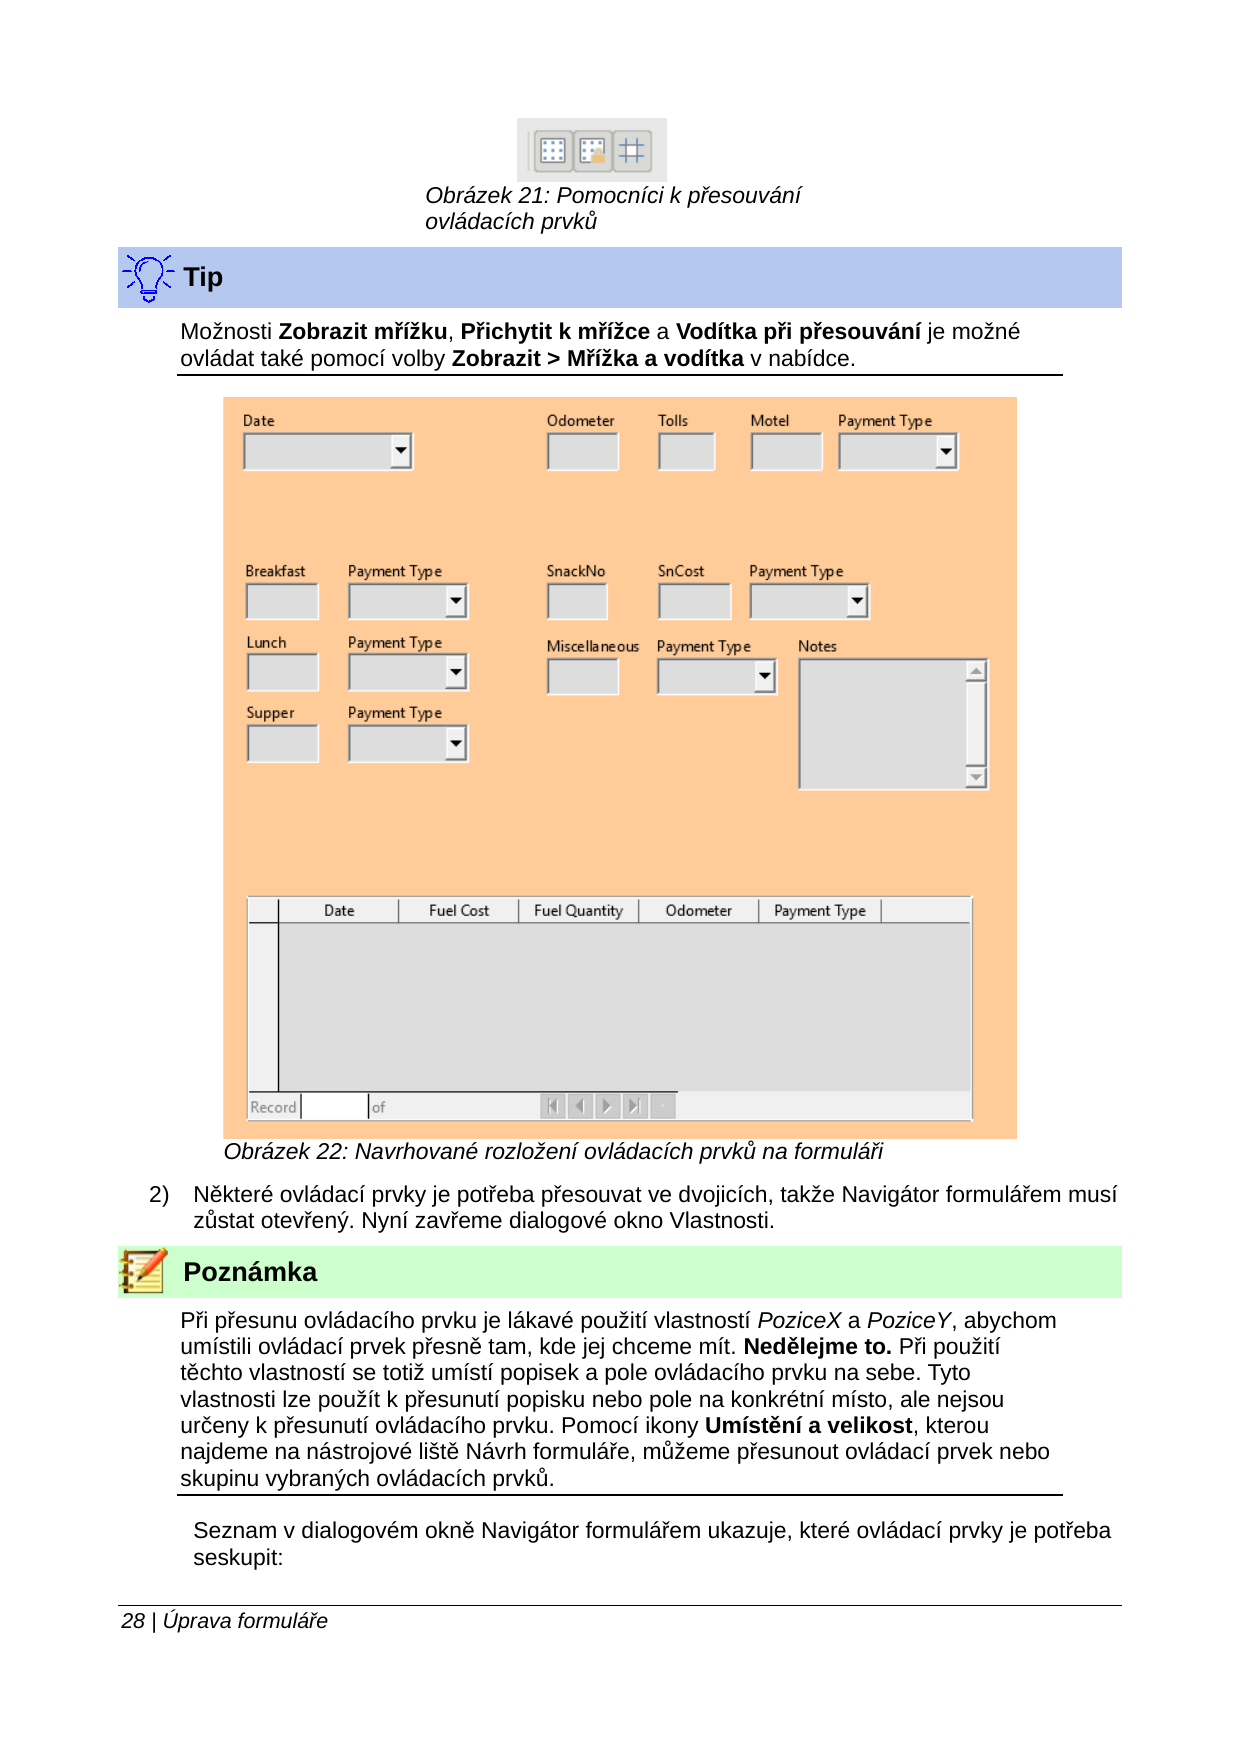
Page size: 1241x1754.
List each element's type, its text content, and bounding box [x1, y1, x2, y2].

text Obrázek 22: Navrhované rozložení ovládacích prvků na formuláři [223, 1139, 1017, 1164]
text Obrázek 21: Pomocníci k přesouvání ovládacích prvků [425, 118, 815, 234]
text Při přesunu ovládacího prvku je lákavé použití vlastností PoziceX a PoziceY, abychom umístili ovládací prvek přesně tam, kde jej chceme mít. Nedělejme to. Při použití těchto vlastností se totiž umístí popisek a pole ovládacího prvku na sebe. Tyto vlastnosti lze použít k přesunutí popisku nebo pole na konkrétní místo, ale nejsou určeny k přesunutí ovládacího prvku. Pomocí ikony Umístění a velikost, kterou najdeme na nástrojové liště Návrh formuláře, můžeme přesunout ovládací prvek nebo skupinu vybraných ovládacích prvků. [177, 1303, 1063, 1494]
picture [119, 1246, 170, 1297]
picture [119, 247, 179, 307]
list Některé ovládací prvky je potřeba přesouvat ve dvojicích, takže Navigátor formulářem musí zůstat otevřený. Nyní zavřeme dialogové okno Vlastnosti. [169, 1181, 1122, 1234]
text Seznam v dialogovém okně Navigátor formulářem ukazuje, které ovládací prvky je potřeba seskupit: [193, 1517, 1122, 1570]
subtitle Poznámka [118, 1246, 1122, 1298]
text Možnosti Zobrazit mřížku, Přichytit k mřížce a Vodítka při přesouvání je možné ovládat také pomocí volby Zobrazit > Mřížka a vodítka v nabídce. [177, 315, 1063, 374]
subtitle Tip [118, 247, 1122, 308]
picture [517, 118, 668, 182]
picture [223, 397, 1017, 1139]
